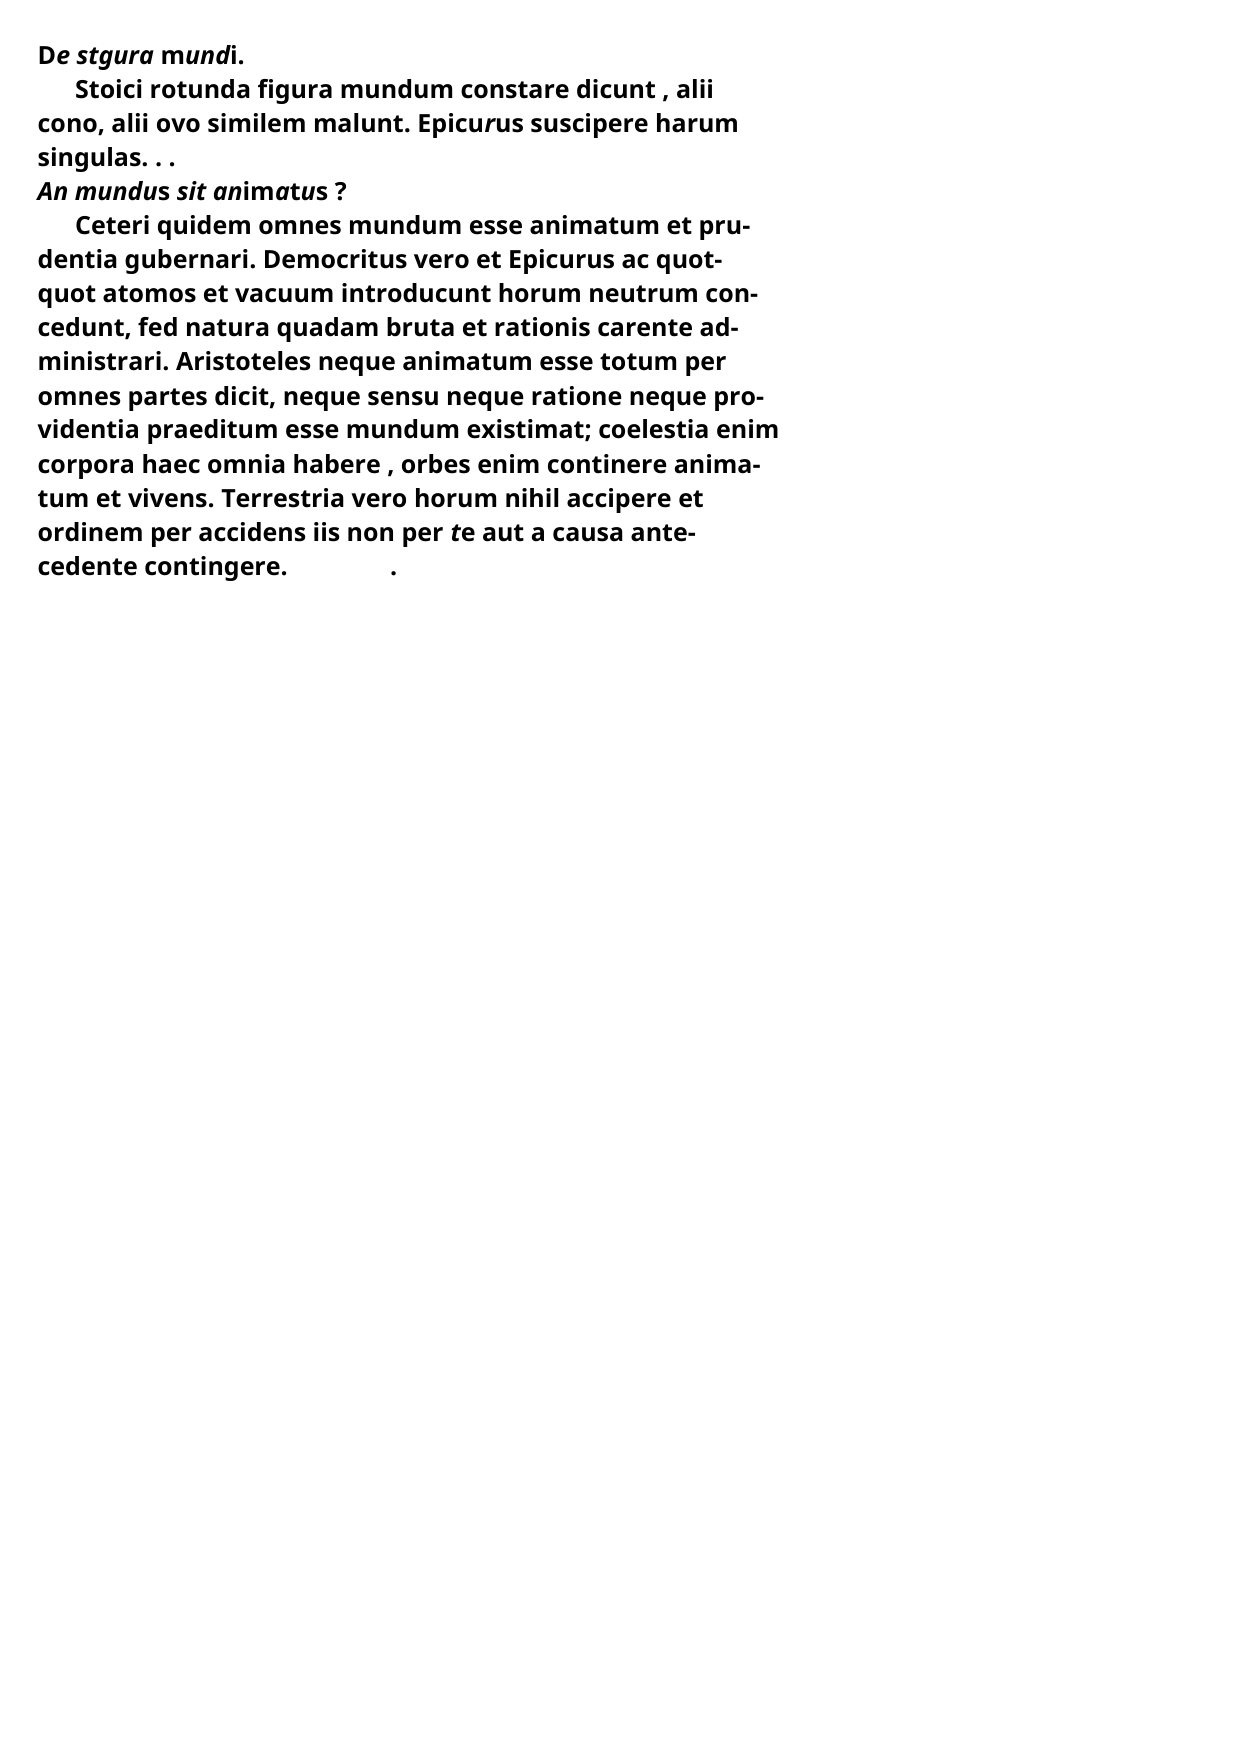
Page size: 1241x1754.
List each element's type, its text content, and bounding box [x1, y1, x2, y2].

text Stoici rotunda figura mundum constare dicunt , alii cono, alii ovo similem malunt. Epicurus suscipere harum singulas. . . [37, 72, 1203, 174]
text De stgura mundi. [37, 37, 1203, 72]
text An mundus sit animatus ? [37, 174, 1203, 208]
text Ceteri quidem omnes mundum esse animatum et pru- dentia gubernari. Democritus vero et Epicurus ac quot- quot atomos et vacuum introducunt horum neutrum con- cedunt, fed natura quadam bruta et rationis carente ad- ministrari. Aristoteles neque animatum esse totum per omnes partes dicit, neque sensu neque ratione neque pro- videntia praeditum esse mundum existimat; coelestia enim corpora haec omnia habere , orbes enim continere anima- tum et vivens. Terrestria vero horum nihil accipere et ordinem per accidens iis non per te aut a causa ante- cedente contingere. . [37, 208, 1203, 582]
